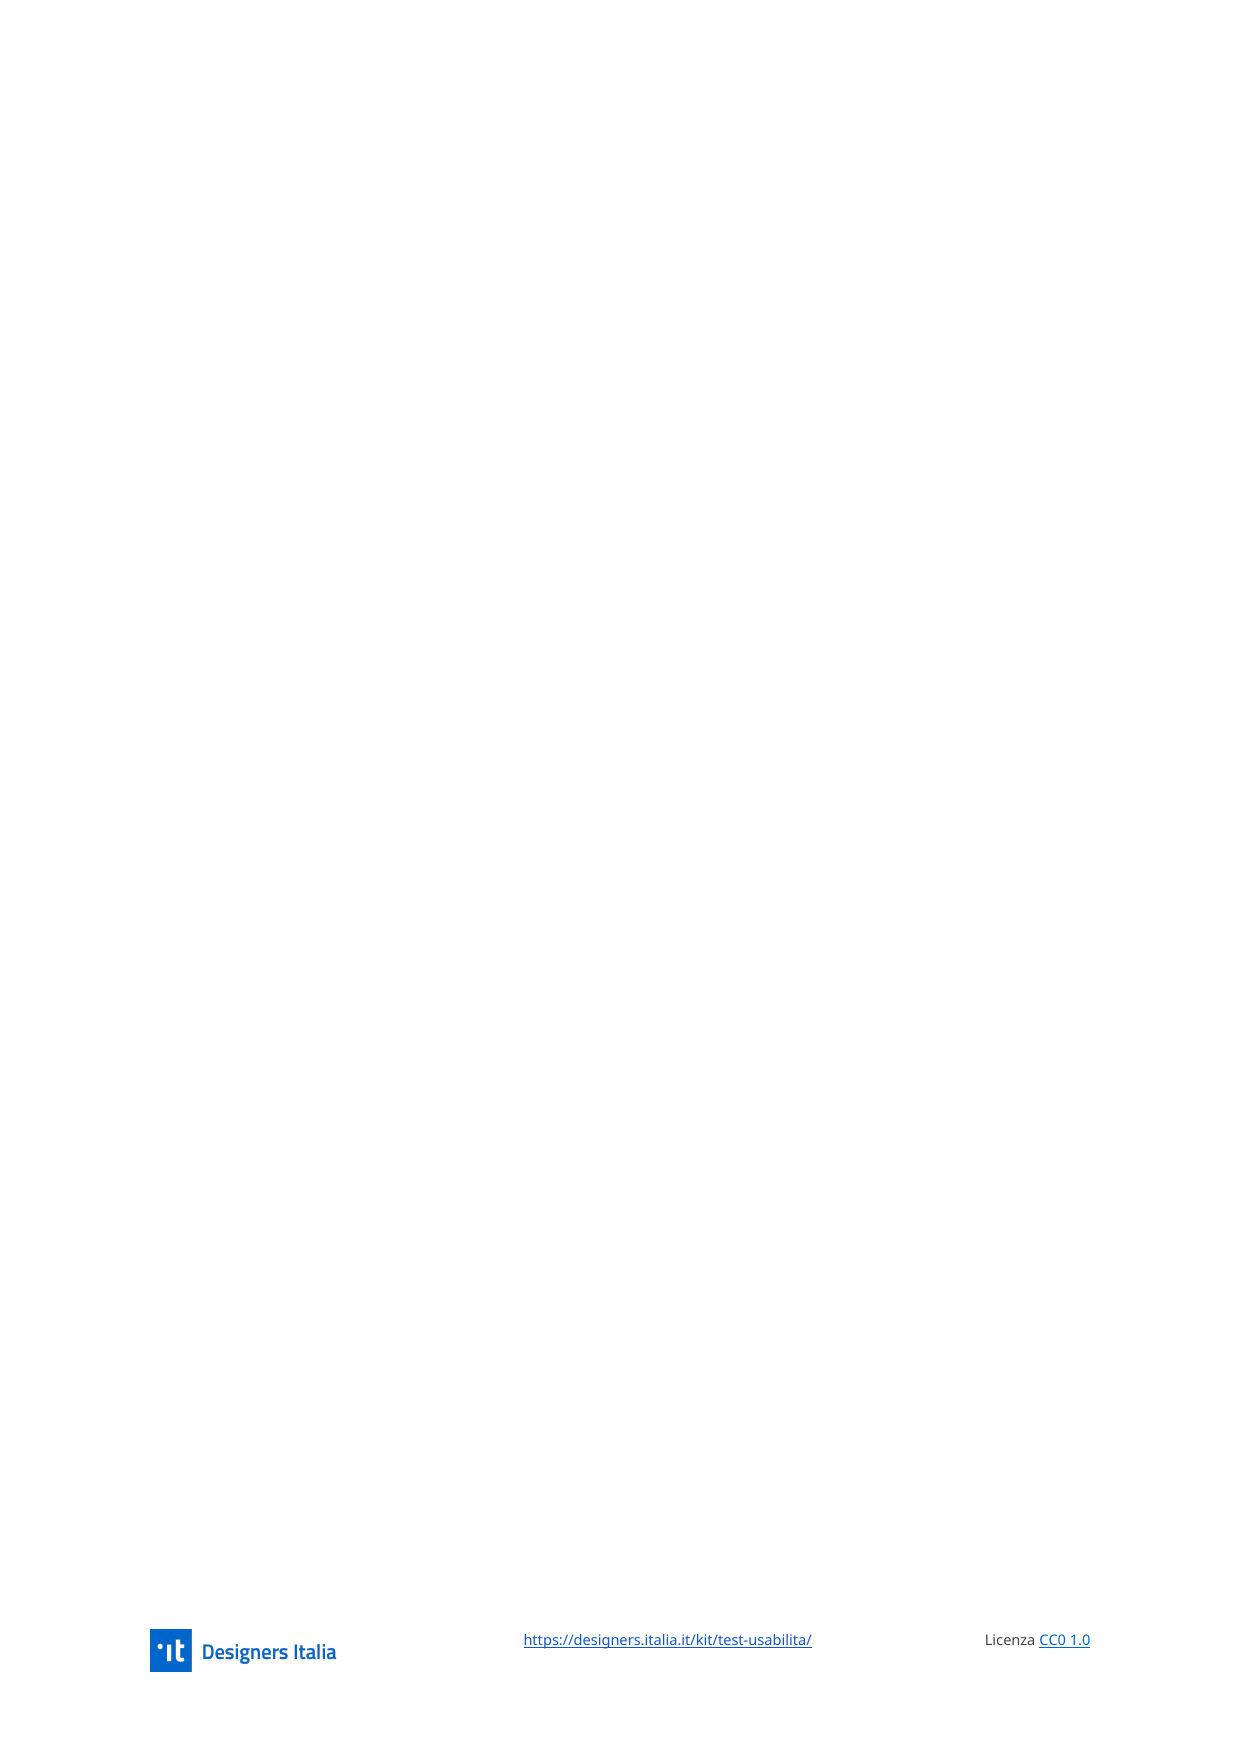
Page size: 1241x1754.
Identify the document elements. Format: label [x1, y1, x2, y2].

picture [150, 1629, 347, 1672]
